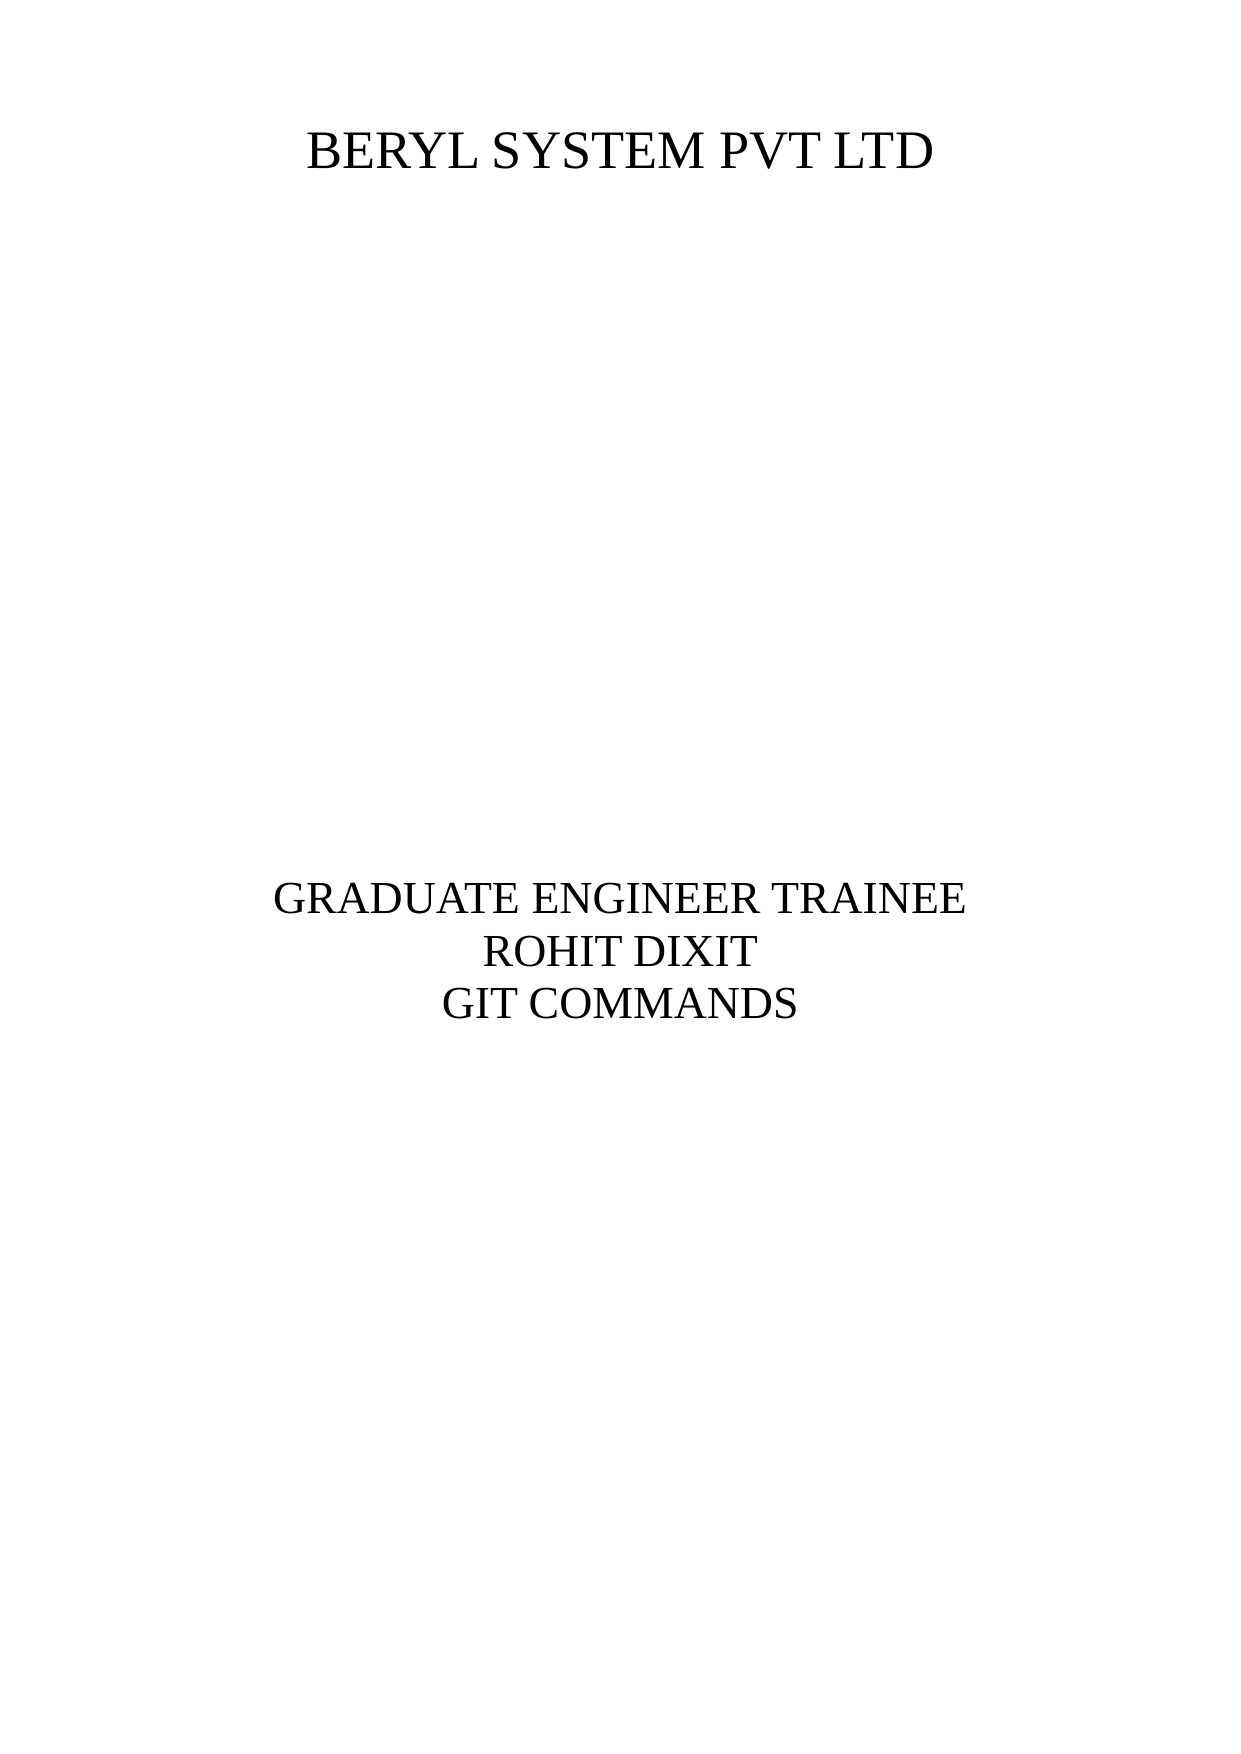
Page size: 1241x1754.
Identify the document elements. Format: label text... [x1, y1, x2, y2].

text BERYL SYSTEM PVT LTD [118, 118, 1122, 180]
text GIT COMMANDS [118, 976, 1122, 1028]
text ROHIT DIXIT [118, 923, 1122, 976]
text GRADUATE ENGINEER TRAINEE [118, 870, 1122, 923]
